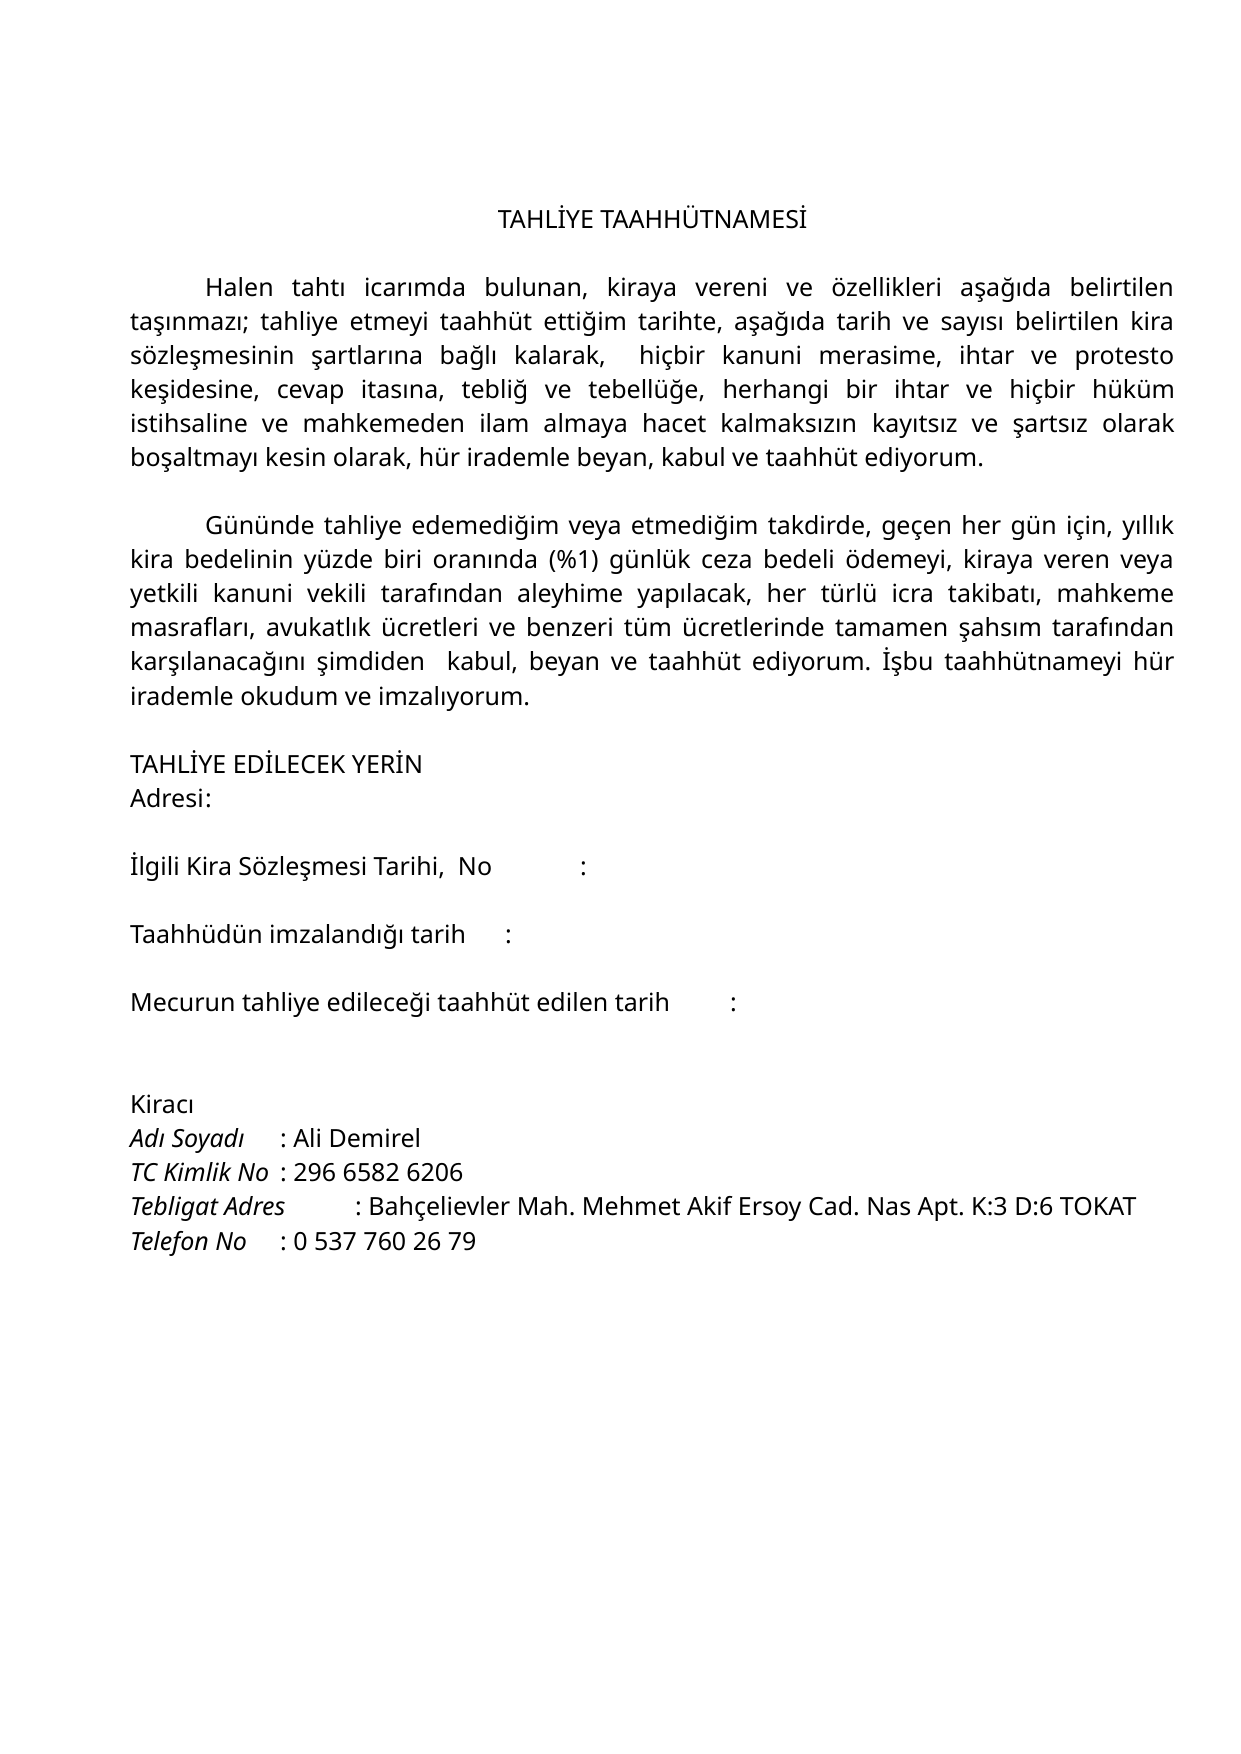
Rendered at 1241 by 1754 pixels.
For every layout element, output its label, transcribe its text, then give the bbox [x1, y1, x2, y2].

text Kiracı [130, 1087, 1175, 1121]
text TAHLİYE EDİLECEK YERİN [130, 746, 1175, 780]
text Halen tahtı icarımda bulunan, kiraya vereni ve özellikleri aşağıda belirtilen taşınmazı; tahliye etmeyi taahhüt ettiğim tarihte, aşağıda tarih ve sayısı belirtilen kira sözleşmesinin şartlarına bağlı kalarak, hiçbir kanuni merasime, ihtar ve protesto keşidesine, cevap itasına, tebliğ ve tebellüğe, herhangi bir ihtar ve hiçbir hüküm istihsaline ve mahkemeden ilam almaya hacet kalmaksızın kayıtsız ve şartsız olarak boşaltmayı kesin olarak, hür irademle beyan, kabul ve taahhüt ediyorum. [130, 269, 1175, 474]
text Mecurun tahliye edileceği taahhüt edilen tarih : [130, 985, 1175, 1019]
text TAHLİYE TAAHHÜTNAMESİ [130, 201, 1175, 235]
text TC Kimlik No : 296 6582 6206 [130, 1155, 1175, 1189]
text Adresi : [130, 780, 1175, 814]
text Gününde tahliye edemediğim veya etmediğim takdirde, geçen her gün için, yıllık kira bedelinin yüzde biri oranında (%1) günlük ceza bedeli ödemeyi, kiraya veren veya yetkili kanuni vekili tarafından aleyhime yapılacak, her türlü icra takibatı, mahkeme masrafları, avukatlık ücretleri ve benzeri tüm ücretlerinde tamamen şahsım tarafından karşılanacağını şimdiden kabul, beyan ve taahhüt ediyorum. İşbu taahhütnameyi hür irademle okudum ve imzalıyorum. [130, 508, 1175, 712]
text Telefon No : 0 537 760 26 79 [130, 1223, 1175, 1257]
text Taahhüdün imzalandığı tarih : [130, 917, 1175, 951]
text Tebligat Adres : Bahçelievler Mah. Mehmet Akif Ersoy Cad. Nas Apt. K:3 D:6 TOKAT [130, 1189, 1175, 1223]
text Adı Soyadı : Ali Demirel [130, 1121, 1175, 1155]
text İlgili Kira Sözleşmesi Tarihi, No : [130, 848, 1175, 882]
